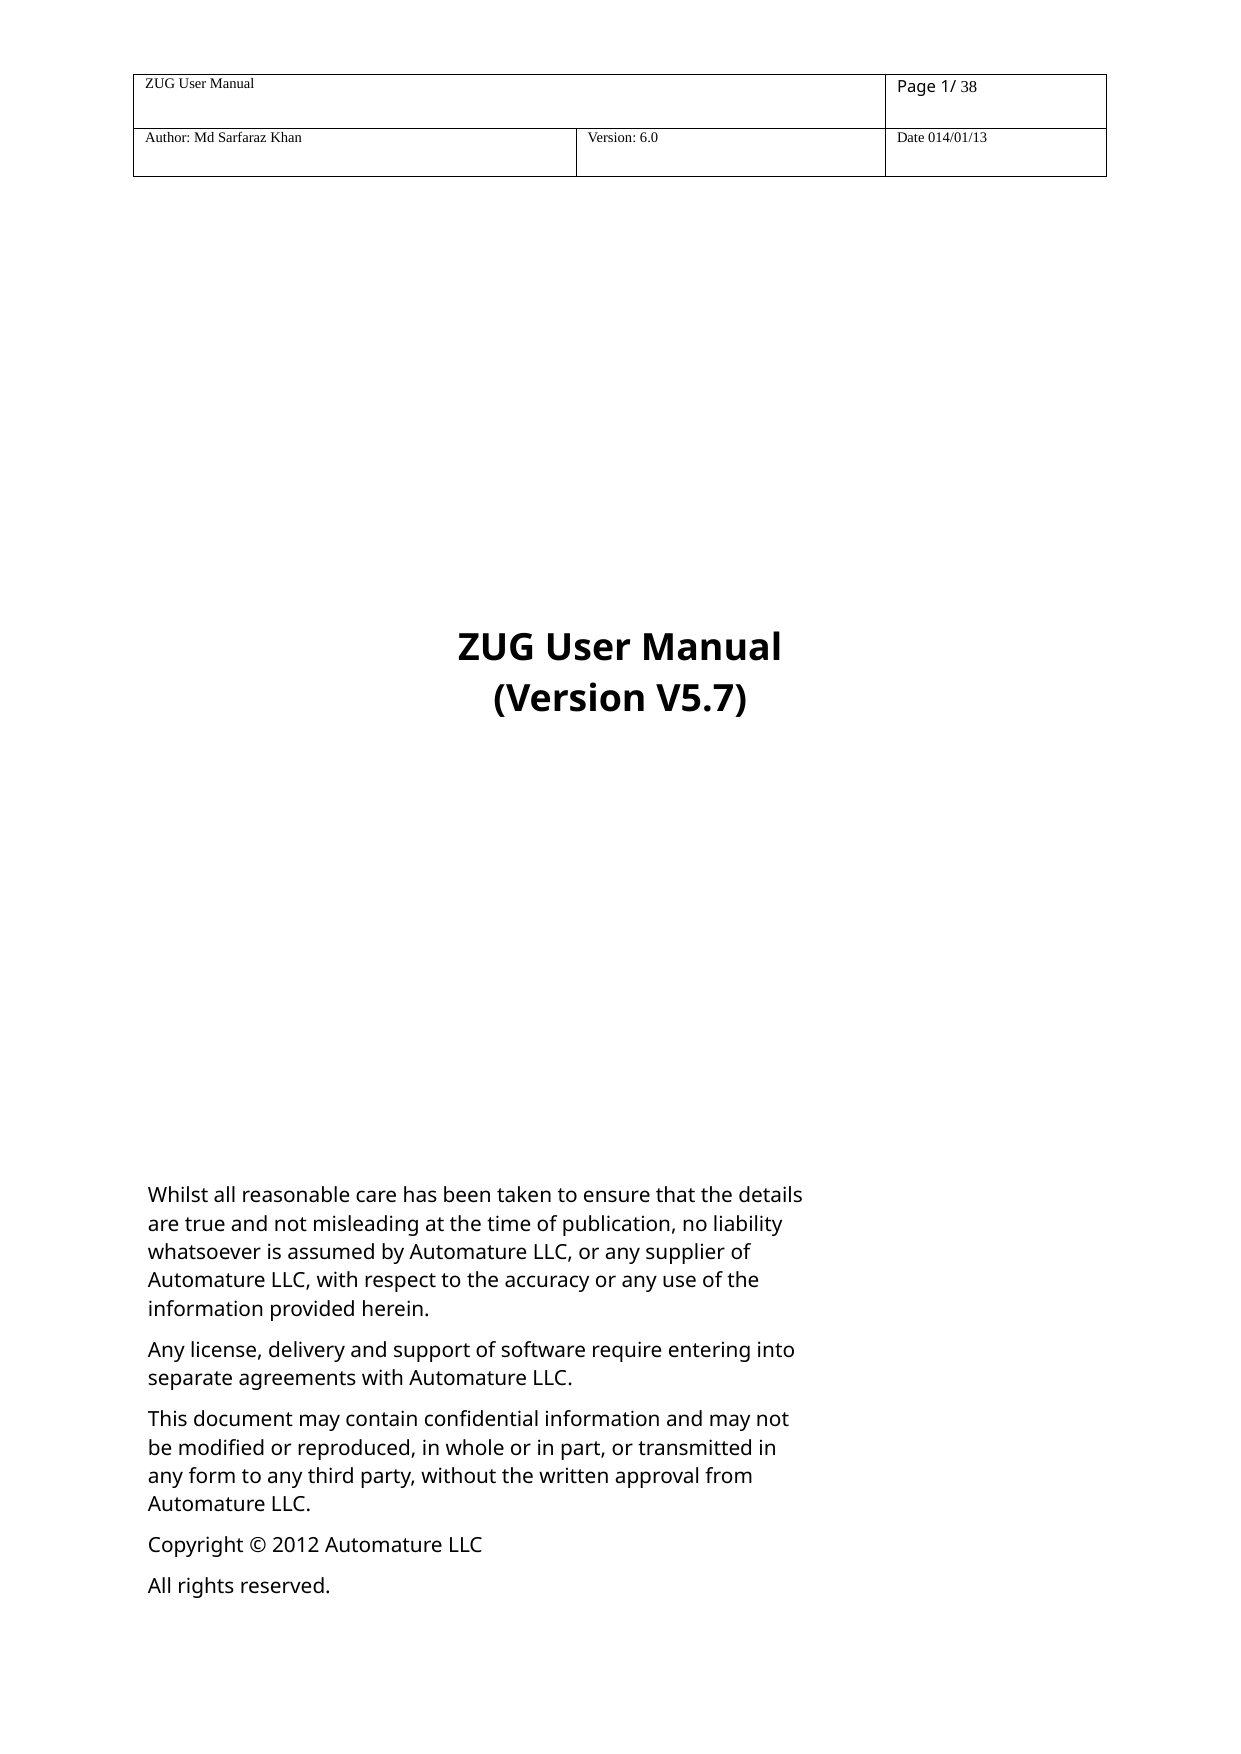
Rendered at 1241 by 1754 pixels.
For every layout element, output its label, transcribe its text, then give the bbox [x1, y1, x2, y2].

text Copyright © 2012 Automature LLC [148, 1531, 812, 1559]
text This document may contain confidential information and may not be modified or reproduced, in whole or in part, or transmitted in any form to any third party, without the written approval from Automature LLC. [148, 1404, 812, 1518]
text Whilst all reasonable care has been taken to ensure that the details are true and not misleading at the time of publication, no liability whatsoever is assumed by Automature LLC, or any supplier of Automature LLC, with respect to the accuracy or any use of the information provided herein. [148, 1180, 812, 1322]
title ZUG User Manual (Version V5.7) [148, 620, 1092, 722]
text All rights reserved. [148, 1571, 812, 1600]
text Any license, delivery and support of software require entering into separate agreements with Automature LLC. [148, 1335, 812, 1392]
